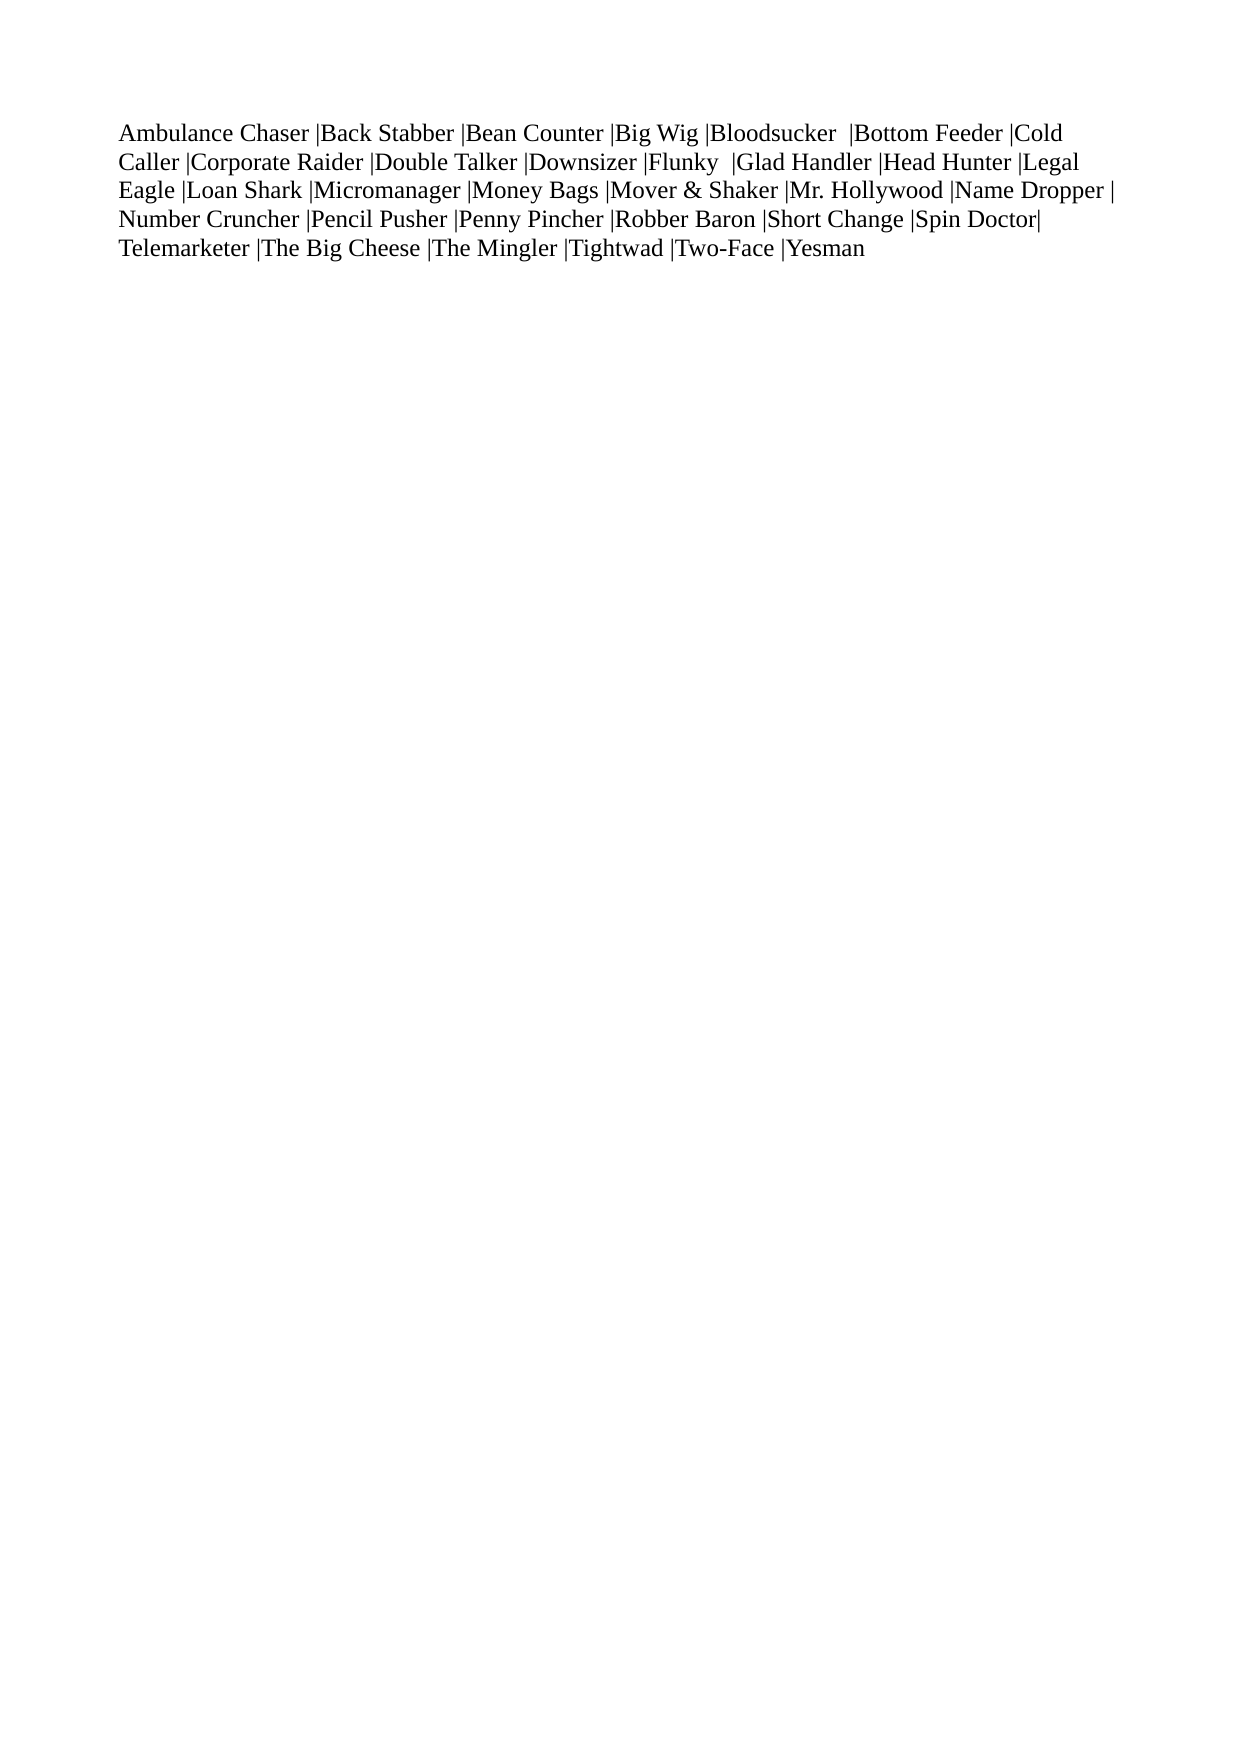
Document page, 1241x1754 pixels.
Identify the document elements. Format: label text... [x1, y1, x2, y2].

text Ambulance Chaser |Back Stabber |Bean Counter |Big Wig |Bloodsucker |Bottom Feeder |Cold Caller |Corporate Raider |Double Talker |Downsizer |Flunky |Glad Handler |Head Hunter |Legal Eagle |Loan Shark |Micromanager |Money Bags |Mover & Shaker |Mr. Hollywood |Name Dropper |Number Cruncher |Pencil Pusher |Penny Pincher |Robber Baron |Short Change |Spin Doctor|Telemarketer |The Big Cheese |The Mingler |Tightwad |Two-Face |Yesman [118, 118, 1122, 262]
